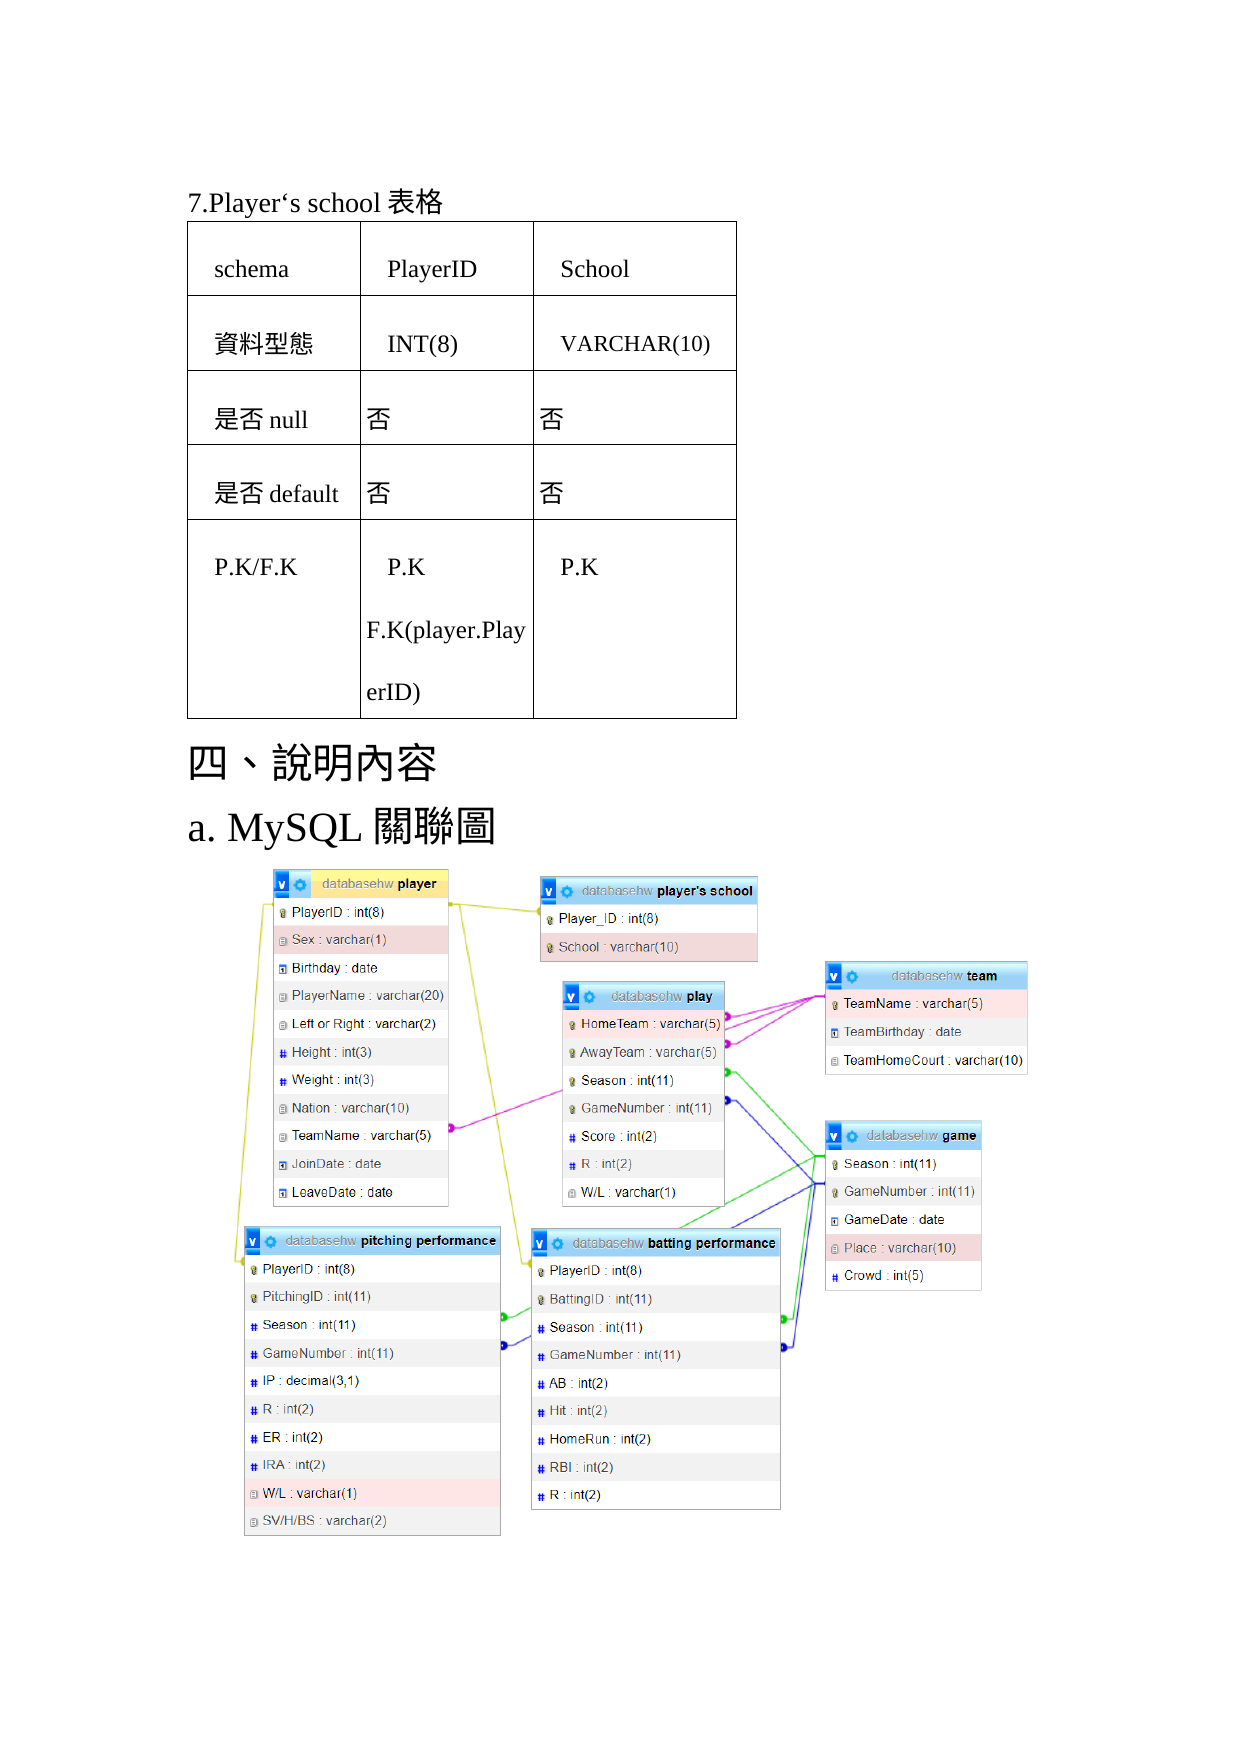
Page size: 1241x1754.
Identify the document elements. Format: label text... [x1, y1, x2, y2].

table_cell P.K [534, 520, 736, 718]
table_cell VARCHAR(10) [534, 296, 736, 370]
table_header School [534, 222, 736, 295]
table_cell 是否default [188, 445, 360, 519]
table_header PlayerID [361, 222, 533, 295]
table_cell 否 [534, 445, 736, 519]
table_cell 否 [361, 445, 533, 519]
table_cell 否 [361, 371, 533, 444]
table_header schema [188, 222, 360, 295]
table_cell 資料型態 [188, 296, 360, 370]
table_cell INT(8) [361, 296, 533, 370]
table_cell P.K F.K(player.PlayerID) [361, 520, 533, 718]
table_cell P.K/F.K [188, 520, 360, 718]
text 四、說明內容 [187, 719, 1053, 781]
text a. MySQL關聯圖 [187, 781, 1053, 844]
text 7.Player‘s school表格 [187, 158, 1053, 221]
table_cell 否 [534, 371, 736, 444]
table_cell 是否null [188, 371, 360, 444]
